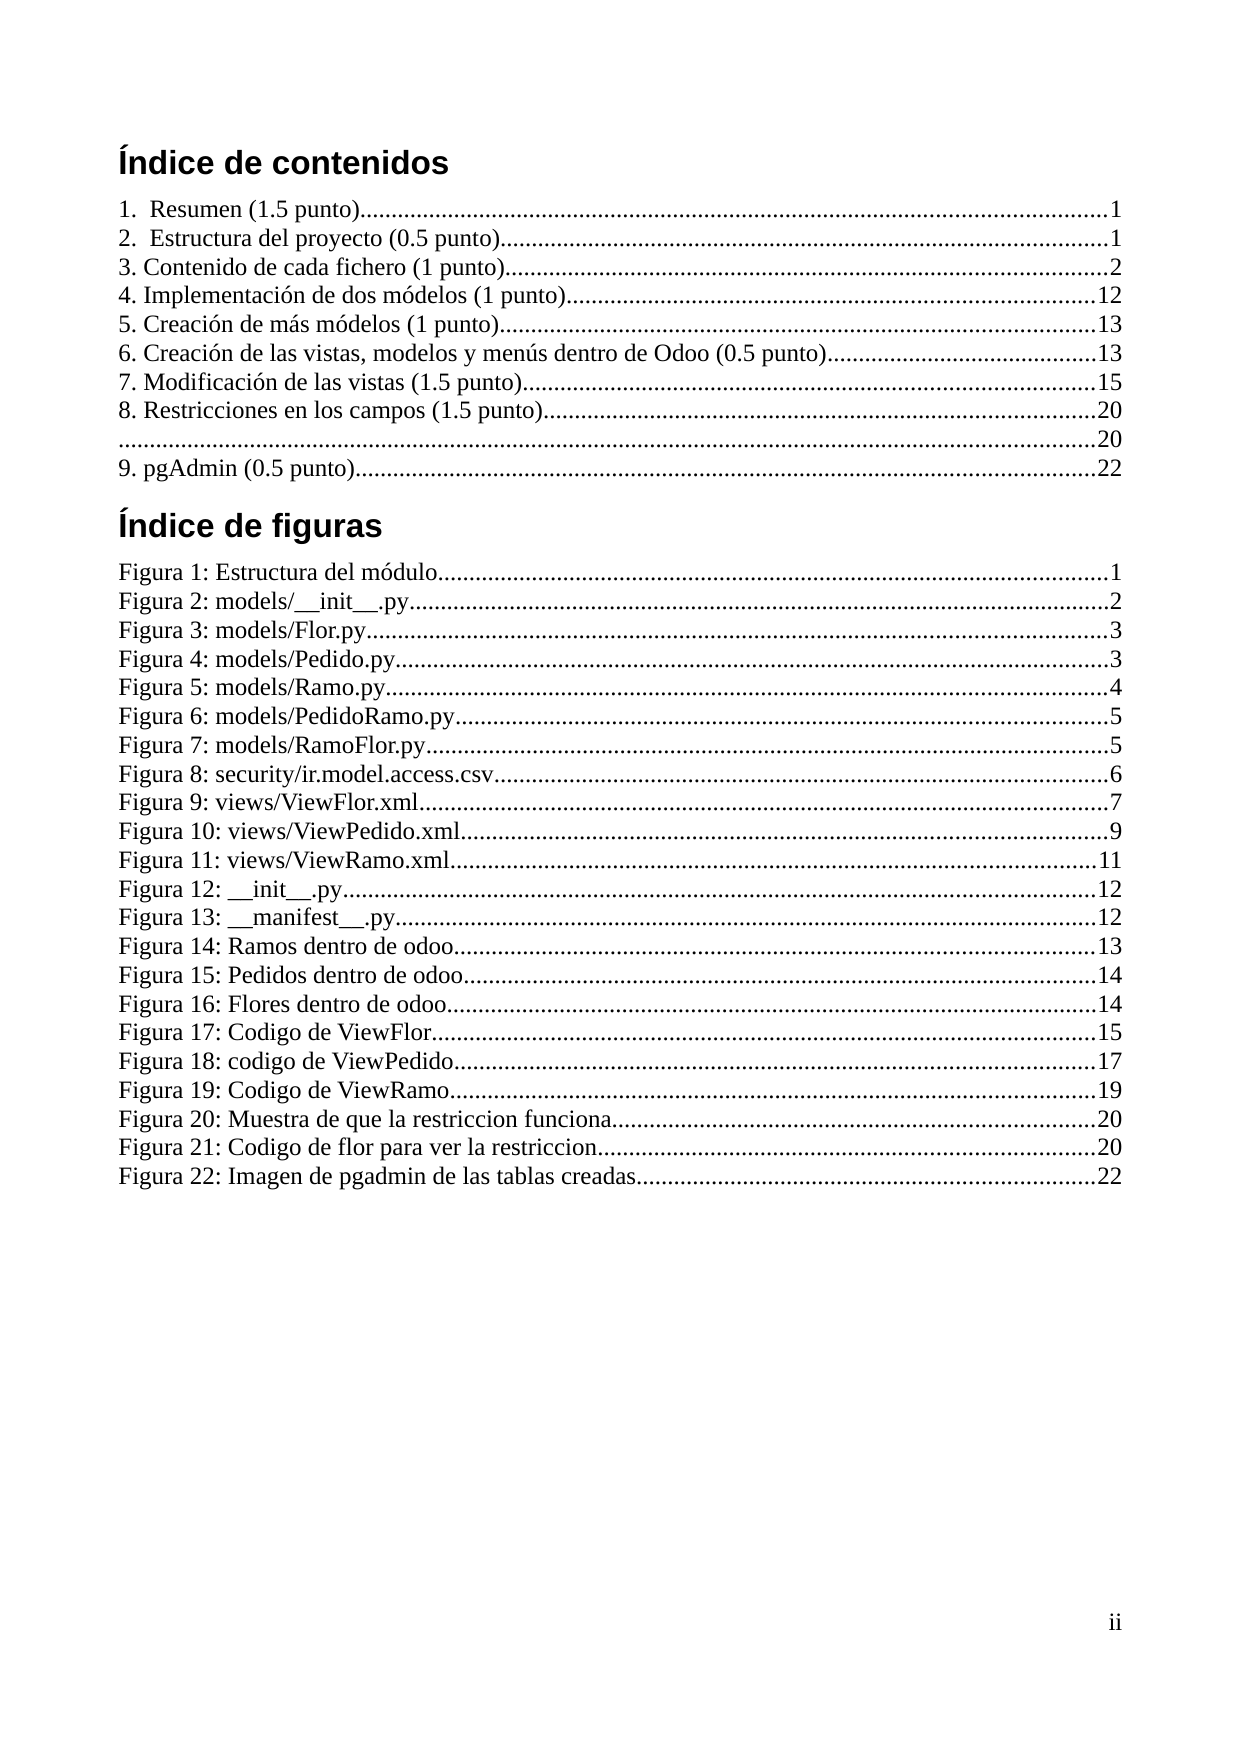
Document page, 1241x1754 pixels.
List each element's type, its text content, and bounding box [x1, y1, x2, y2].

text Figura 13: __manifest__.py 12 [118, 902, 1122, 931]
text Figura 15: Pedidos dentro de odoo 14 [118, 960, 1122, 989]
text Figura 9: views/ViewFlor.xml 7 [118, 787, 1122, 816]
text 7. Modificación de las vistas (1.5 punto) 15 [118, 367, 1122, 395]
text Figura 20: Muestra de que la restriccion funciona 20 [118, 1104, 1122, 1132]
text Figura 7: models/RamoFlor.py 5 [118, 730, 1122, 759]
text Figura 11: views/ViewRamo.xml 11 [118, 845, 1122, 874]
subtitle Índice de figuras [118, 507, 1122, 545]
subtitle Índice de contenidos [118, 143, 1122, 182]
text Figura 16: Flores dentro de odoo 14 [118, 989, 1122, 1017]
text Figura 8: security/ir.model.access.csv 6 [118, 759, 1122, 787]
text Figura 22: Imagen de pgadmin de las tablas creadas 22 [118, 1161, 1122, 1190]
text Figura 5: models/Ramo.py 4 [118, 672, 1122, 701]
text Figura 17: Codigo de ViewFlor 15 [118, 1017, 1122, 1046]
text 1. Resumen (1.5 punto) 1 [118, 194, 1122, 223]
text 2. Estructura del proyecto (0.5 punto) 1 [118, 223, 1122, 252]
text 3. Contenido de cada fichero (1 punto) 2 [118, 252, 1122, 280]
text 9. pgAdmin (0.5 punto) 22 [118, 453, 1122, 482]
text 8. Restricciones en los campos (1.5 punto) 20 [118, 395, 1122, 424]
text 4. Implementación de dos módelos (1 punto) 12 [118, 280, 1122, 309]
text Figura 19: Codigo de ViewRamo 19 [118, 1075, 1122, 1104]
text Figura 12: __init__.py 12 [118, 874, 1122, 902]
text Figura 1: Estructura del módulo 1 [118, 557, 1122, 586]
text Figura 6: models/PedidoRamo.py 5 [118, 701, 1122, 730]
text Figura 2: models/__init__.py 2 [118, 586, 1122, 615]
text Figura 4: models/Pedido.py 3 [118, 644, 1122, 672]
text Figura 14: Ramos dentro de odoo 13 [118, 931, 1122, 960]
text 20 [118, 424, 1122, 453]
text Figura 21: Codigo de flor para ver la restriccion 20 [118, 1132, 1122, 1161]
text 6. Creación de las vistas, modelos y menús dentro de Odoo (0.5 punto) 13 [118, 338, 1122, 367]
text 5. Creación de más módelos (1 punto) 13 [118, 309, 1122, 338]
text Figura 10: views/ViewPedido.xml 9 [118, 816, 1122, 845]
text Figura 18: codigo de ViewPedido 17 [118, 1046, 1122, 1075]
text Figura 3: models/Flor.py 3 [118, 615, 1122, 644]
